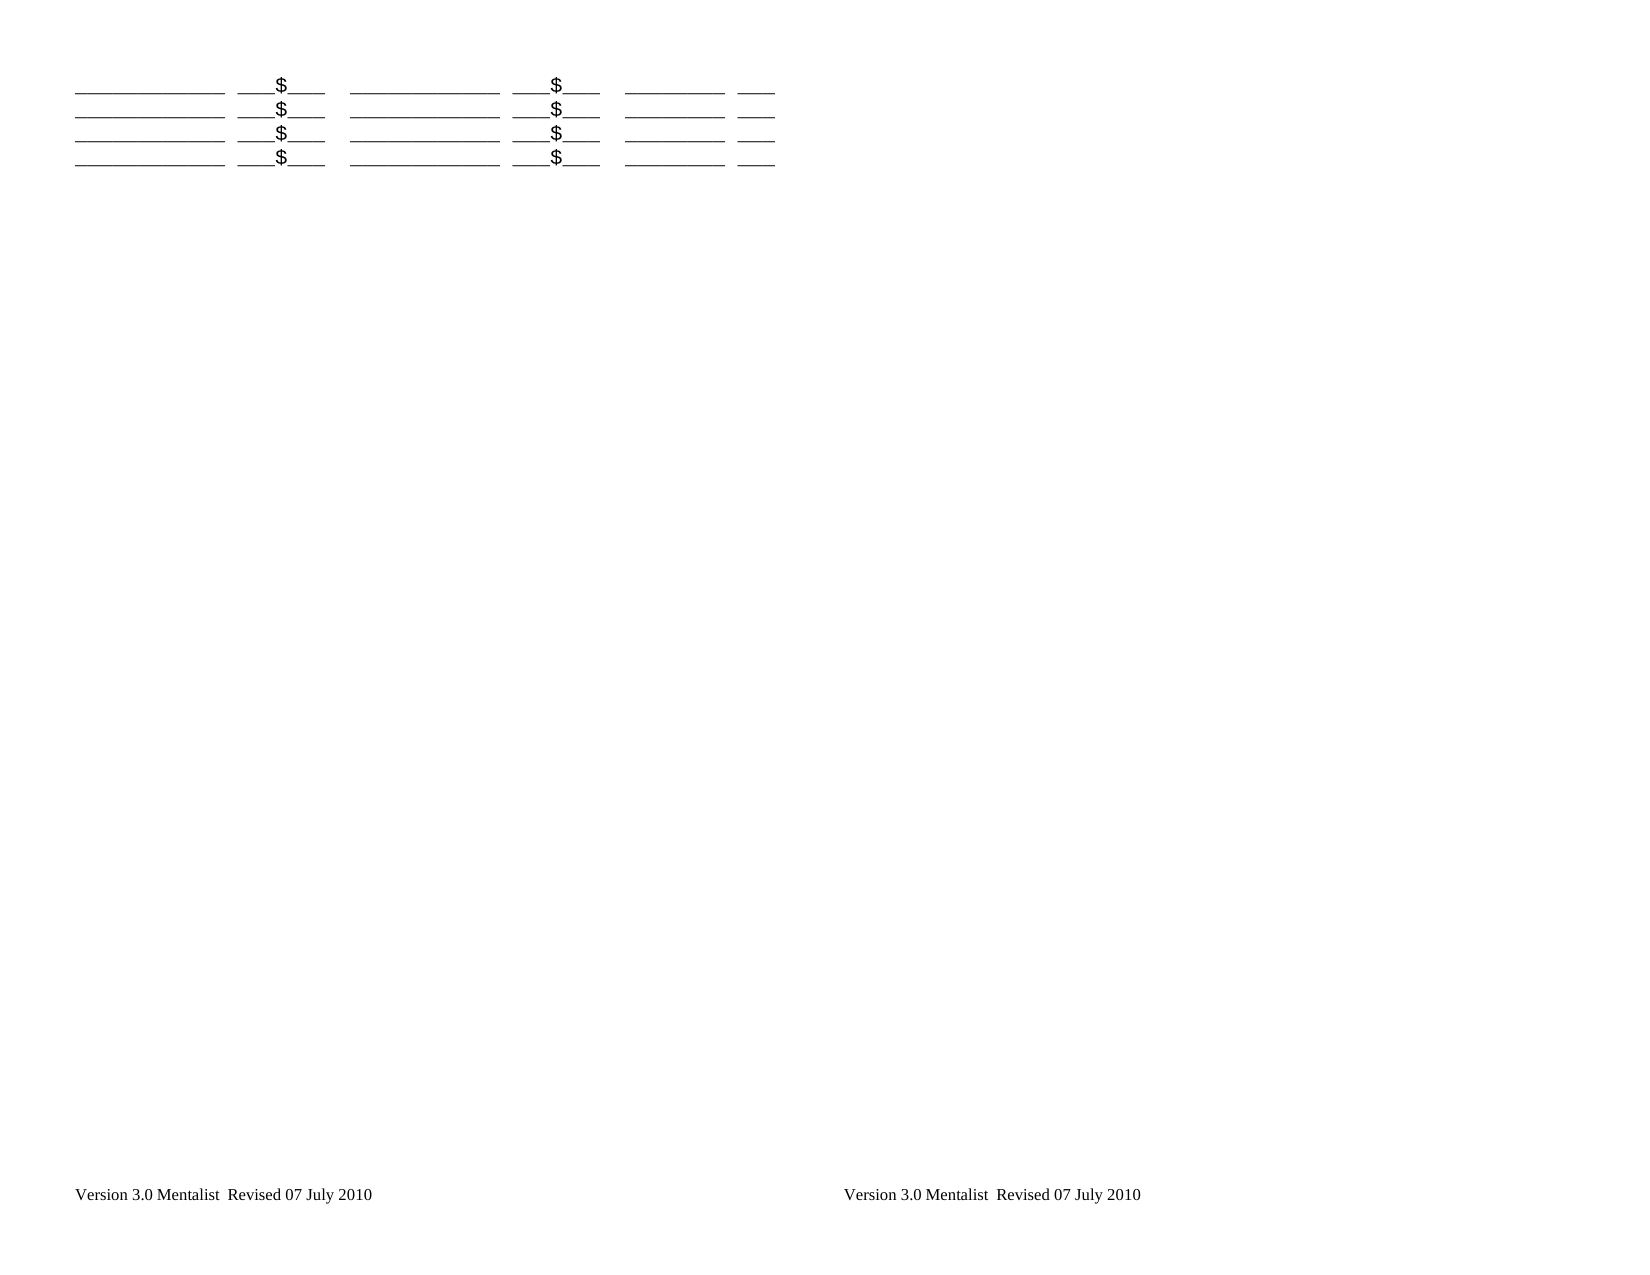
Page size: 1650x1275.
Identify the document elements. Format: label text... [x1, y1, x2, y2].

text ____________ ___$___ ____________ ___$___ ________ ___ [75, 99, 784, 123]
text ____________ ___$___ ____________ ___$___ ________ ___ [75, 147, 784, 171]
text ____________ ___$___ ____________ ___$___ ________ ___ [75, 123, 784, 147]
text ____________ ___$___ ____________ ___$___ ________ ___ [75, 75, 784, 99]
